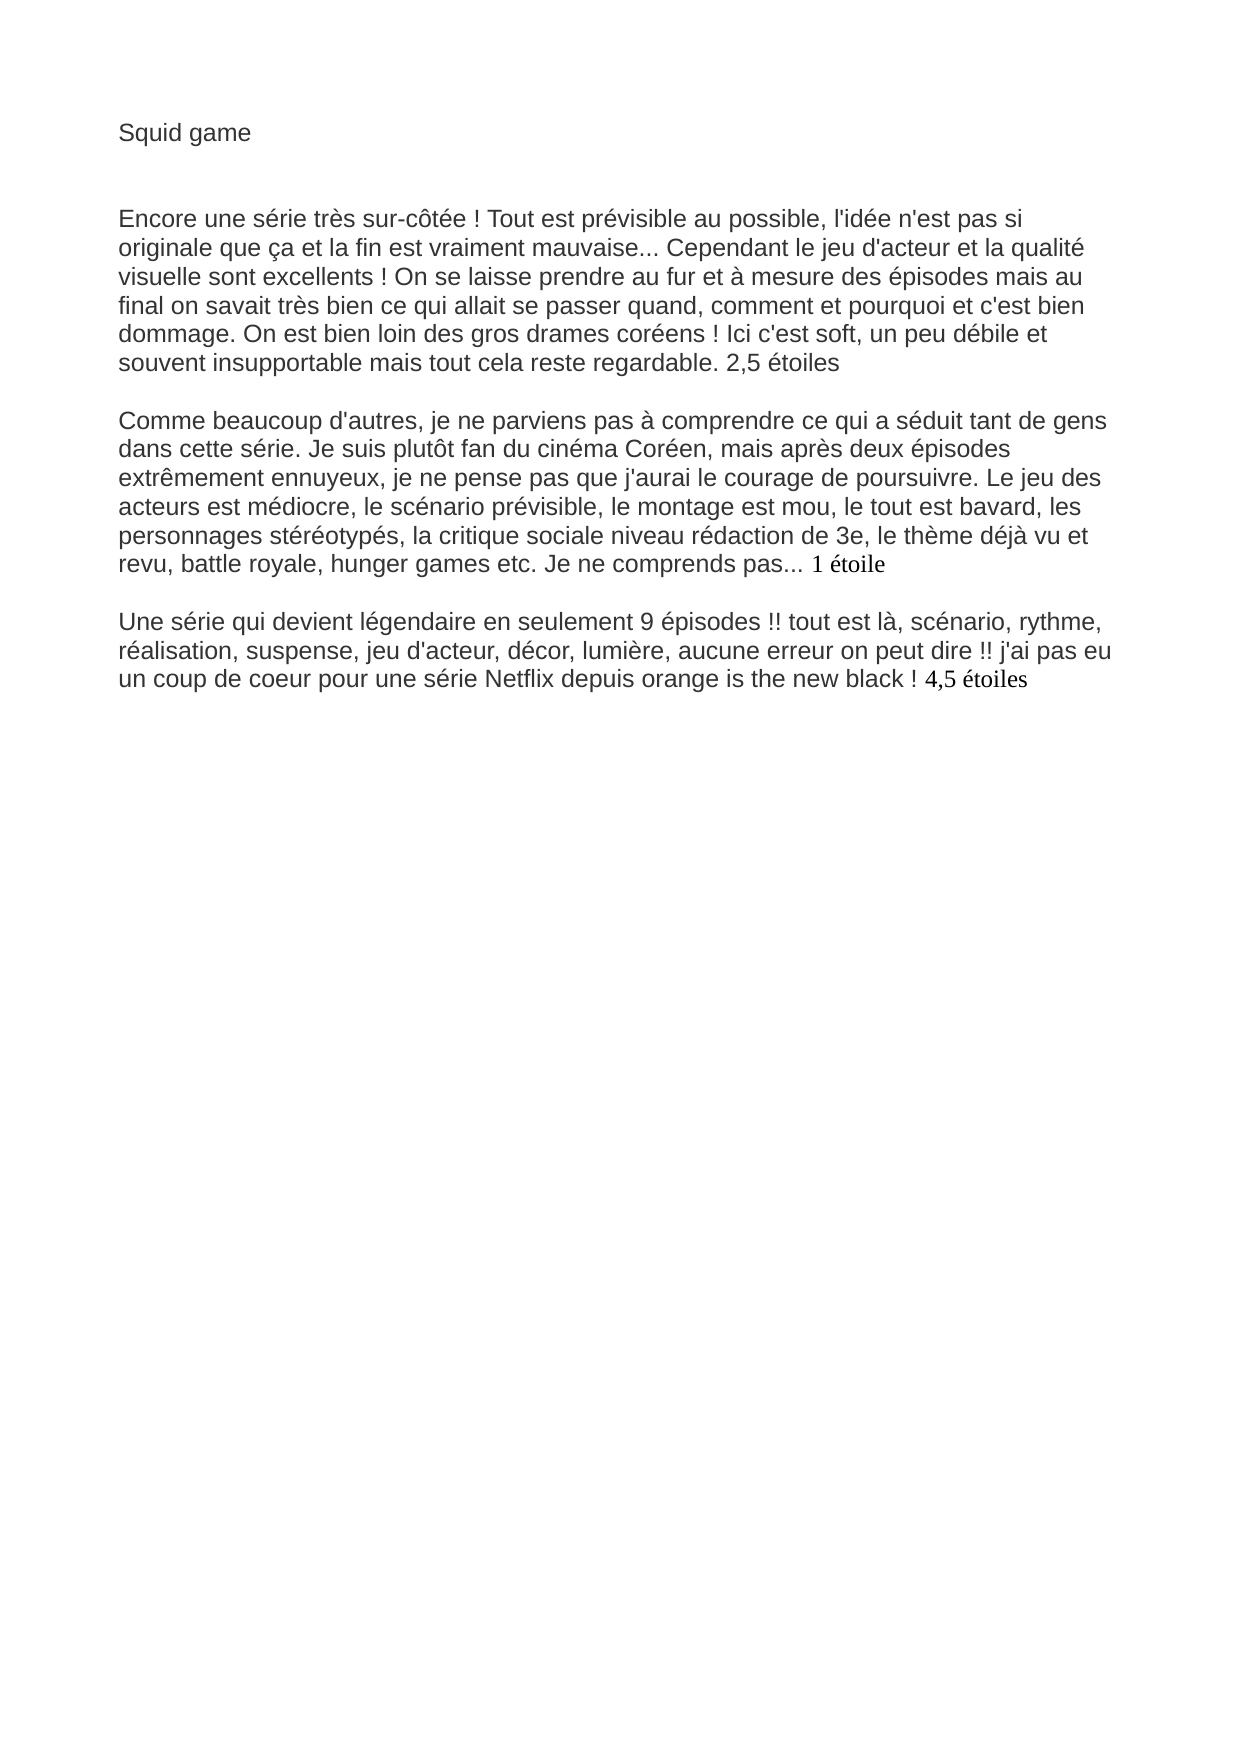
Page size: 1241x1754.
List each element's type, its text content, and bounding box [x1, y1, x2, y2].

text Comme beaucoup d'autres, je ne parviens pas à comprendre ce qui a séduit tant de gens dans cette série. Je suis plutôt fan du cinéma Coréen, mais après deux épisodes extrêmement ennuyeux, je ne pense pas que j'aurai le courage de poursuivre. Le jeu des acteurs est médiocre, le scénario prévisible, le montage est mou, le tout est bavard, les personnages stéréotypés, la critique sociale niveau rédaction de 3e, le thème déjà vu et revu, battle royale, hunger games etc. Je ne comprends pas... 1 étoile [118, 406, 1122, 578]
text Encore une série très sur-côtée ! Tout est prévisible au possible, l'idée n'est pas si originale que ça et la fin est vraiment mauvaise... Cependant le jeu d'acteur et la qualité visuelle sont excellents ! On se laisse prendre au fur et à mesure des épisodes mais au final on savait très bien ce qui allait se passer quand, comment et pourquoi et c'est bien dommage. On est bien loin des gros drames coréens ! Ici c'est soft, un peu débile et souvent insupportable mais tout cela reste regardable. 2,5 étoiles [118, 204, 1122, 406]
text Squid game [118, 118, 1122, 147]
text Une série qui devient légendaire en seulement 9 épisodes !! tout est là, scénario, rythme, réalisation, suspense, jeu d'acteur, décor, lumière, aucune erreur on peut dire !! j'ai pas eu un coup de coeur pour une série Netflix depuis orange is the new black ! 4,5 étoiles [118, 607, 1122, 693]
